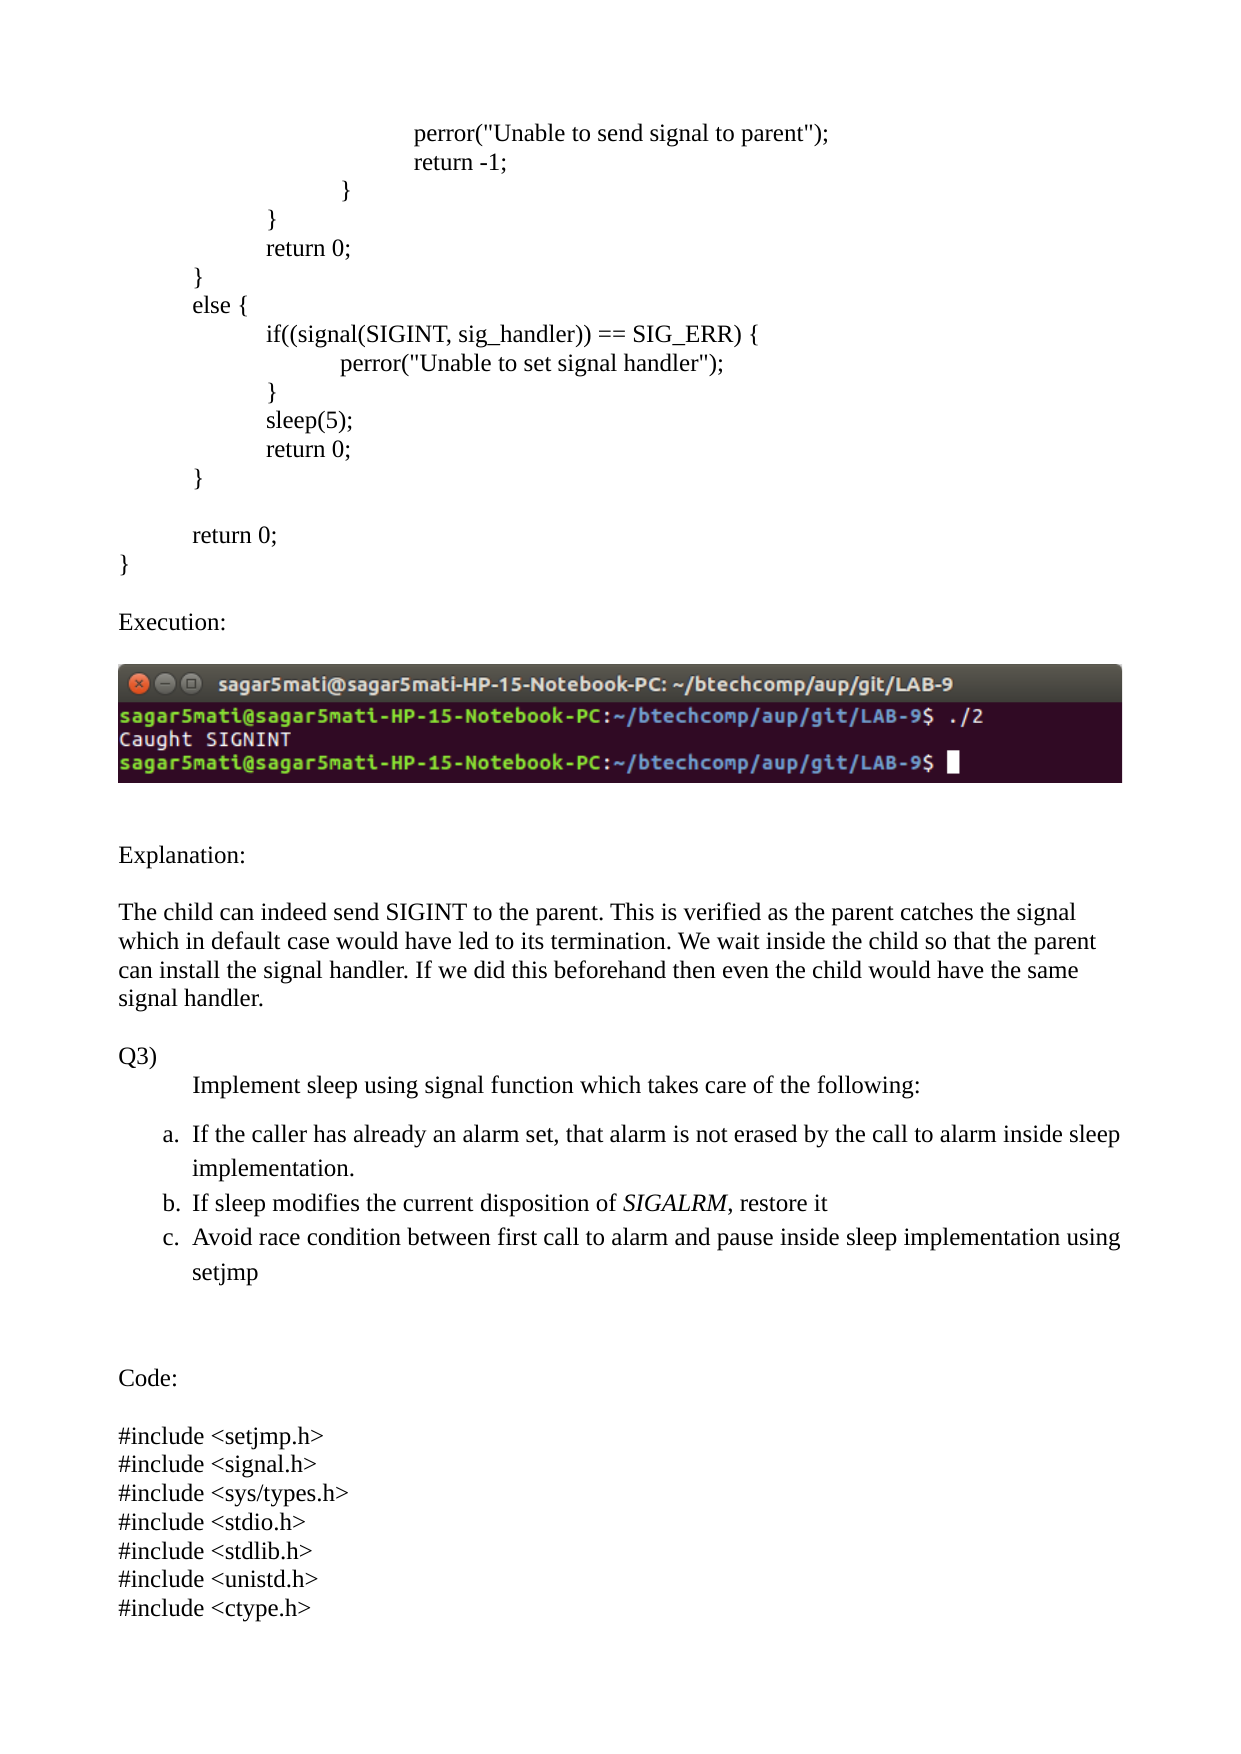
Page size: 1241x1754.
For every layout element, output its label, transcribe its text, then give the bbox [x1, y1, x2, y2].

picture [118, 664, 1123, 783]
text #include <stdio.h> [118, 1507, 1122, 1536]
text Execution: [118, 607, 1122, 636]
text return -1; [118, 147, 1122, 176]
text #include <setjmp.h> [118, 1421, 1122, 1449]
text sleep(5); [118, 406, 1122, 434]
text #include <stdlib.h> [118, 1536, 1122, 1564]
text #include <sys/types.h> [118, 1478, 1122, 1507]
text Code: [118, 1363, 1122, 1392]
text } [118, 204, 1122, 233]
text } [118, 463, 1122, 492]
text } [118, 377, 1122, 406]
text } [118, 176, 1122, 204]
text } [118, 549, 1122, 578]
list Avoid race condition between first call to alarm and pause inside sleep implementation using setjmp [162, 1222, 1122, 1286]
text return 0; [118, 233, 1122, 262]
text return 0; [118, 521, 1122, 549]
list If the caller has already an alarm set, that alarm is not erased by the call to alarm inside sleep implementation. [162, 1119, 1122, 1182]
text #include <ctype.h> [118, 1593, 1122, 1622]
text #include <signal.h> [118, 1449, 1122, 1478]
text } [118, 262, 1122, 291]
text else { [118, 291, 1122, 319]
text if((signal(SIGINT, sig_handler)) == SIG_ERR) { [118, 319, 1122, 348]
text Explanation: [118, 840, 1122, 868]
text return 0; [118, 434, 1122, 463]
text perror("Unable to send signal to parent"); [118, 118, 1122, 147]
list If sleep modifies the current disposition of SIGALRM, restore it [162, 1188, 1122, 1217]
text Implement sleep using signal function which takes care of the following: [118, 1070, 1122, 1098]
text Q3) [118, 1041, 1122, 1070]
text perror("Unable to set signal handler"); [118, 348, 1122, 377]
text The child can indeed send SIGINT to the parent. This is verified as the parent catches the signal which in default case would have led to its termination. We wait inside the child so that the parent can install the signal handler. If we did this beforehand then even the child would have the same signal handler. [118, 897, 1122, 1012]
text #include <unistd.h> [118, 1564, 1122, 1593]
